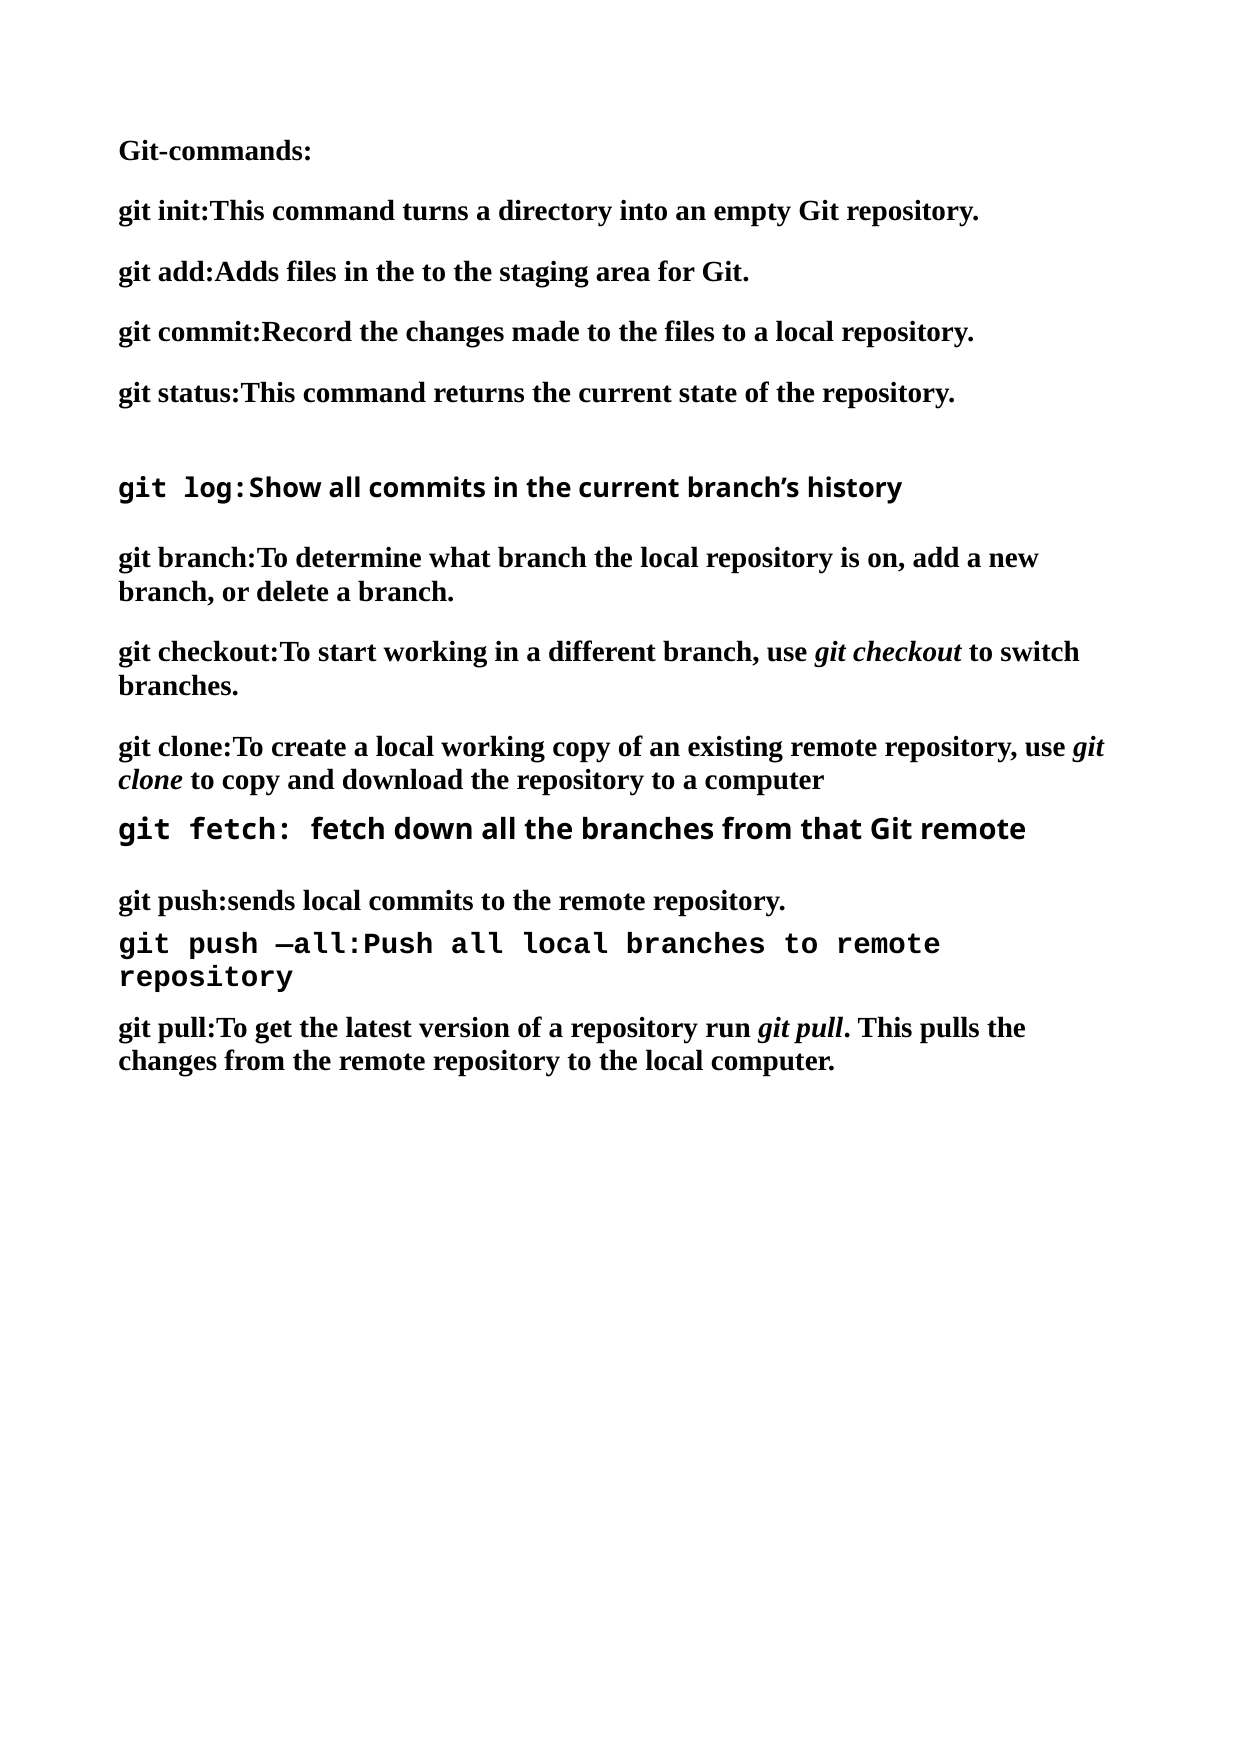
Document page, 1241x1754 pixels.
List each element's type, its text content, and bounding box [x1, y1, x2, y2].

subtitle git add:Adds files in the to the staging area for Git. [118, 254, 1122, 287]
subtitle git push:sends local commits to the remote repository. [118, 883, 1122, 917]
subtitle git branch:To determine what branch the local repository is on, add a new branch, or delete a branch. [118, 540, 1122, 607]
subtitle git init:This command turns a directory into an empty Git repository. [118, 193, 1122, 227]
subtitle git commit:Record the changes made to the files to a local repository. [118, 314, 1122, 348]
subtitle git pull:To get the latest version of a repository run git pull. This pulls the changes from the remote repository to the local computer. [118, 1010, 1122, 1077]
text git push —all:Push all local branches to remote repository [118, 929, 1122, 995]
subtitle git checkout:To start working in a different branch, use git checkout to switch branches. [118, 634, 1122, 702]
subtitle git clone:To create a local working copy of an existing remote repository, use git clone to copy and download the repository to a computer [118, 729, 1122, 796]
subtitle git status:This command returns the current state of the repository. [118, 375, 1122, 409]
text git fetch: fetch down all the branches from that Git remote [118, 808, 1122, 848]
text git log:Show all commits in the current branch’s history [118, 469, 1122, 506]
subtitle Git-commands: [118, 133, 1122, 166]
